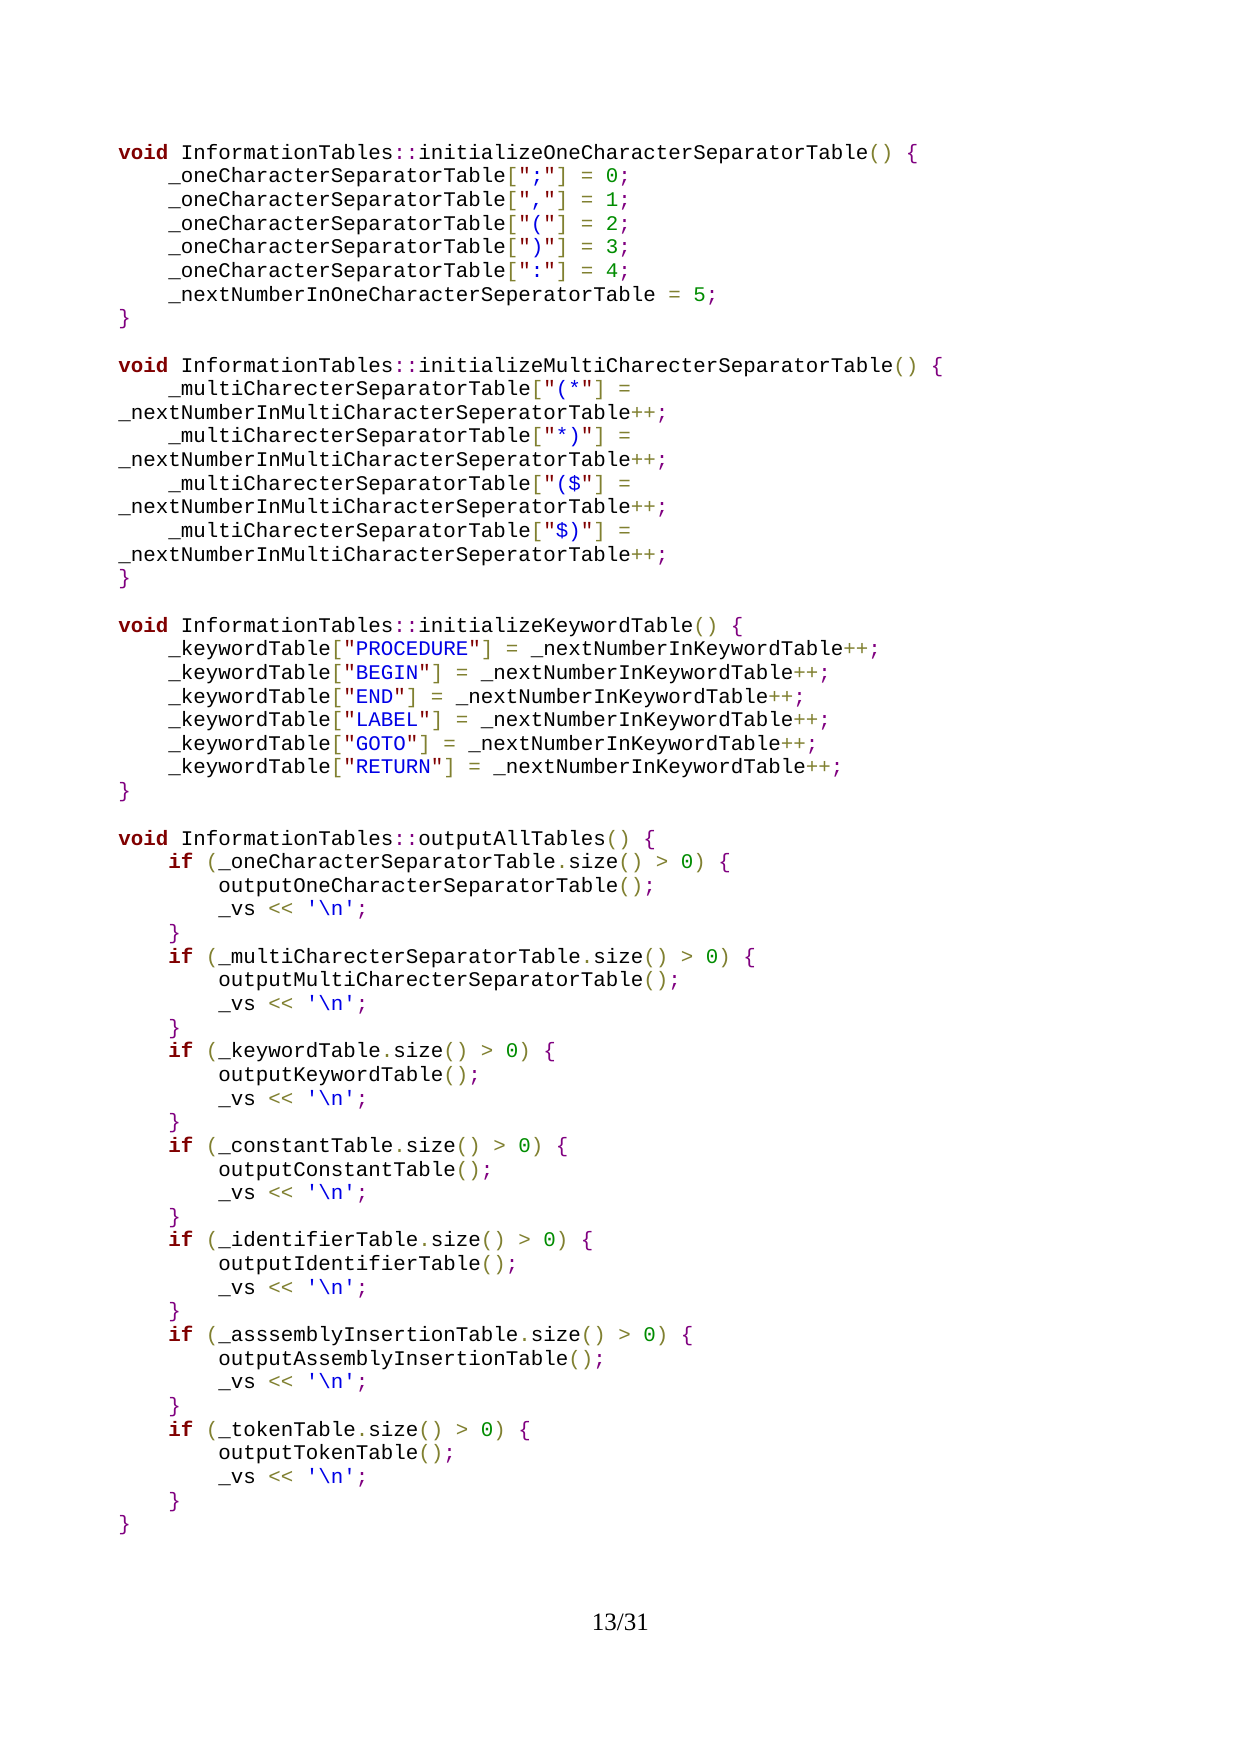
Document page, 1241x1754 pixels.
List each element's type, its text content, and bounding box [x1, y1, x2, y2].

text _vs << '\n'; [118, 1088, 1122, 1111]
text if (_asssemblyInsertionTable.size() > 0) { [118, 1324, 1122, 1348]
text if (_oneCharacterSeparatorTable.size() > 0) { [118, 851, 1122, 875]
text _vs << '\n'; [118, 1466, 1122, 1489]
text _multiCharecterSeparatorTable["$)"] = _nextNumberInMultiCharacterSeperatorTable++; [118, 520, 1122, 567]
text outputOneCharacterSeparatorTable(); [118, 875, 1122, 898]
text _oneCharacterSeparatorTable[":"] = 4; [118, 260, 1122, 284]
text } [118, 1395, 1122, 1419]
text } [118, 307, 1122, 331]
text void InformationTables::outputAllTables() { [118, 827, 1122, 851]
text _oneCharacterSeparatorTable["("] = 2; [118, 213, 1122, 236]
text } [118, 1489, 1122, 1513]
text _vs << '\n'; [118, 898, 1122, 922]
text _keywordTable["RETURN"] = _nextNumberInKeywordTable++; [118, 757, 1122, 780]
text void InformationTables::initializeOneCharacterSeparatorTable() { [118, 142, 1122, 165]
text _multiCharecterSeparatorTable["*)"] = _nextNumberInMultiCharacterSeperatorTable++; [118, 426, 1122, 473]
text if (_constantTable.size() > 0) { [118, 1135, 1122, 1158]
text outputIdentifierTable(); [118, 1253, 1122, 1277]
text _keywordTable["END"] = _nextNumberInKeywordTable++; [118, 686, 1122, 709]
text } [118, 1017, 1122, 1040]
text } [118, 780, 1122, 804]
text } [118, 1206, 1122, 1229]
text _keywordTable["PROCEDURE"] = _nextNumberInKeywordTable++; [118, 638, 1122, 662]
text outputKeywordTable(); [118, 1064, 1122, 1088]
text _vs << '\n'; [118, 993, 1122, 1017]
text _vs << '\n'; [118, 1182, 1122, 1206]
text _oneCharacterSeparatorTable[","] = 1; [118, 189, 1122, 213]
text _oneCharacterSeparatorTable[")"] = 3; [118, 236, 1122, 260]
text } [118, 1513, 1122, 1537]
text _vs << '\n'; [118, 1371, 1122, 1395]
text _keywordTable["LABEL"] = _nextNumberInKeywordTable++; [118, 709, 1122, 733]
text } [118, 922, 1122, 946]
text _oneCharacterSeparatorTable[";"] = 0; [118, 165, 1122, 189]
text if (_keywordTable.size() > 0) { [118, 1040, 1122, 1064]
text void InformationTables::initializeMultiCharecterSeparatorTable() { [118, 354, 1122, 378]
text } [118, 1111, 1122, 1135]
text } [118, 1300, 1122, 1324]
text if (_identifierTable.size() > 0) { [118, 1229, 1122, 1253]
text _nextNumberInOneCharacterSeperatorTable = 5; [118, 284, 1122, 307]
text outputTokenTable(); [118, 1442, 1122, 1466]
text _multiCharecterSeparatorTable["(*"] = _nextNumberInMultiCharacterSeperatorTable++; [118, 378, 1122, 426]
text void InformationTables::initializeKeywordTable() { [118, 615, 1122, 638]
text } [118, 567, 1122, 591]
text outputAssemblyInsertionTable(); [118, 1348, 1122, 1371]
text outputConstantTable(); [118, 1158, 1122, 1182]
text _keywordTable["GOTO"] = _nextNumberInKeywordTable++; [118, 733, 1122, 757]
text outputMultiCharecterSeparatorTable(); [118, 969, 1122, 993]
text _vs << '\n'; [118, 1277, 1122, 1300]
text if (_tokenTable.size() > 0) { [118, 1419, 1122, 1442]
text if (_multiCharecterSeparatorTable.size() > 0) { [118, 946, 1122, 969]
text _multiCharecterSeparatorTable["($"] = _nextNumberInMultiCharacterSeperatorTable++; [118, 473, 1122, 520]
text _keywordTable["BEGIN"] = _nextNumberInKeywordTable++; [118, 662, 1122, 686]
